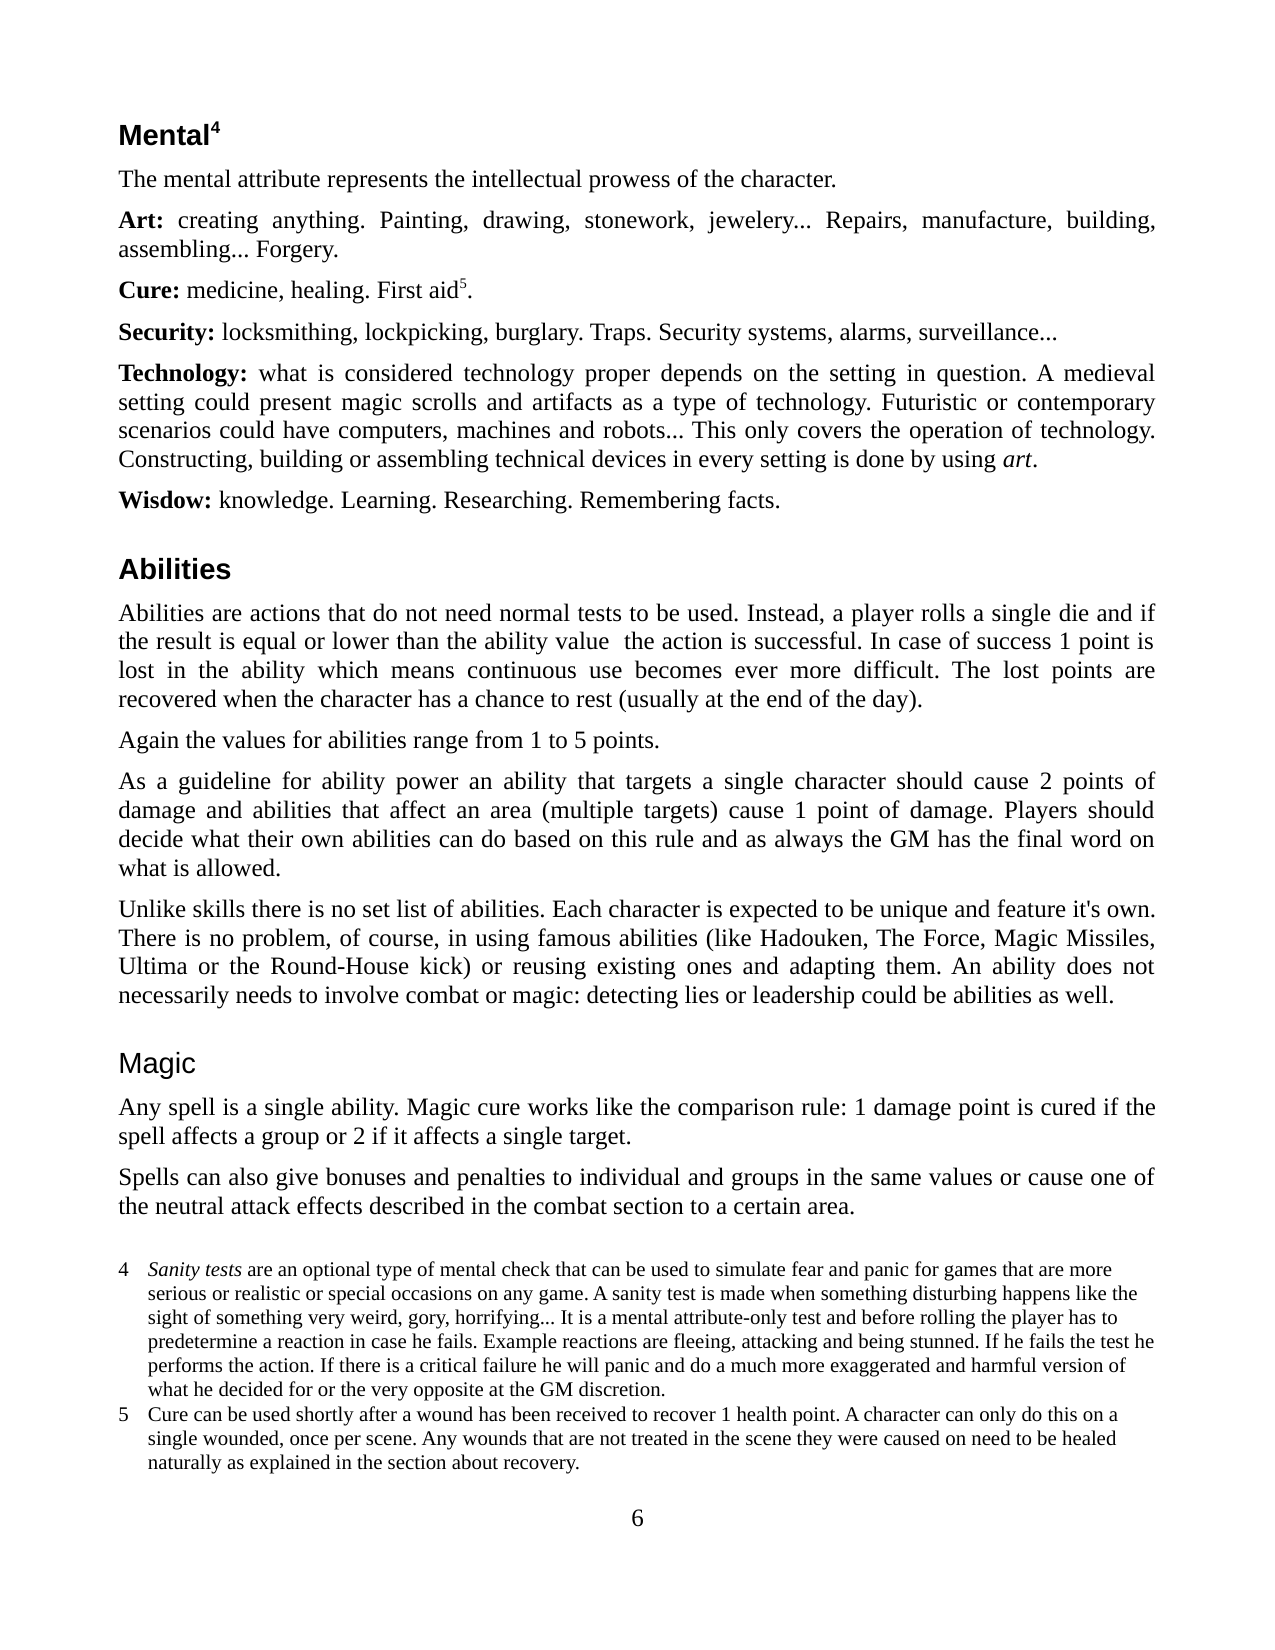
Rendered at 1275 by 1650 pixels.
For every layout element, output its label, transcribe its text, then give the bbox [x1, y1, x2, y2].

text As a guideline for ability power an ability that targets a single character should cause 2 points of damage and abilities that affect an area (multiple targets) cause 1 point of damage. Players should decide what their own abilities can do based on this rule and as always the GM has the final word on what is allowed. [118, 766, 1157, 881]
text Any spell is a single ability. Magic cure works like the comparison rule: 1 damage point is cured if the spell affects a group or 2 if it affects a single target. [118, 1092, 1157, 1150]
text Cure can be used shortly after a wound has been received to recover 1 health point. A character can only do this on a single wounded, once per scene. Any wounds that are not treated in the scene they were caused on need to be healed naturally as explained in the section about recovery. [118, 1401, 1157, 1474]
text Wisdow: knowledge. Learning. Researching. Remembering facts. [118, 485, 1157, 514]
text The mental attribute represents the intellectual prowess of the character. [118, 164, 1157, 193]
text Technology: what is considered technology proper depends on the setting in question. A medieval setting could present magic scrolls and artifacts as a type of technology. Futuristic or contemporary scenarios could have computers, machines and robots... This only covers the operation of technology. Constructing, building or assembling technical devices in every setting is done by using art. [118, 358, 1157, 473]
text Again the values for abilities range from 1 to 5 points. [118, 725, 1157, 754]
text Unlike skills there is no set list of abilities. Each character is expected to be unique and feature it's own. There is no problem, of course, in using famous abilities (like Hadouken, The Force, Magic Missiles, Ultima or the Round-House kick) or reusing existing ones and adapting them. An ability does not necessarily needs to involve combat or magic: detecting lies or leadership could be abilities as well. [118, 894, 1157, 1009]
text Security: locksmithing, lockpicking, burglary. Traps. Security systems, alarms, surveillance... [118, 317, 1157, 345]
text Abilities are actions that do not need normal tests to be used. Instead, a player rolls a single die and if the result is equal or lower than the ability value the action is successful. In case of success 1 point is lost in the ability which means continuous use becomes ever more difficult. The lost points are recovered when the character has a chance to rest (usually at the end of the day). [118, 598, 1157, 713]
subtitle Mental [118, 118, 1157, 152]
text Sanity tests are an optional type of mental check that can be used to simulate fear and panic for games that are more serious or realistic or special occasions on any game. A sanity test is made when something disturbing happens like the sight of something very weird, gory, horrifying... It is a mental attribute-only test and before rolling the player has to predetermine a reaction in case he fails. Example reactions are fleeing, attacking and being stunned. If he fails the test he performs the action. If there is a critical failure he will panic and do a much more exaggerated and harmful version of what he decided for or the very opposite at the GM discretion. [118, 1257, 1157, 1401]
subtitle Magic [118, 1046, 1157, 1080]
text Art: creating anything. Painting, drawing, stonework, jewelery... Repairs, manufacture, building, assembling... Forgery. [118, 205, 1157, 263]
text Cure: medicine, healing. First aid. [118, 275, 1157, 304]
subtitle Abilities [118, 552, 1157, 585]
text Spells can also give bonuses and penalties to individual and groups in the same values or cause one of the neutral attack effects described in the combat section to a certain area. [118, 1162, 1157, 1220]
